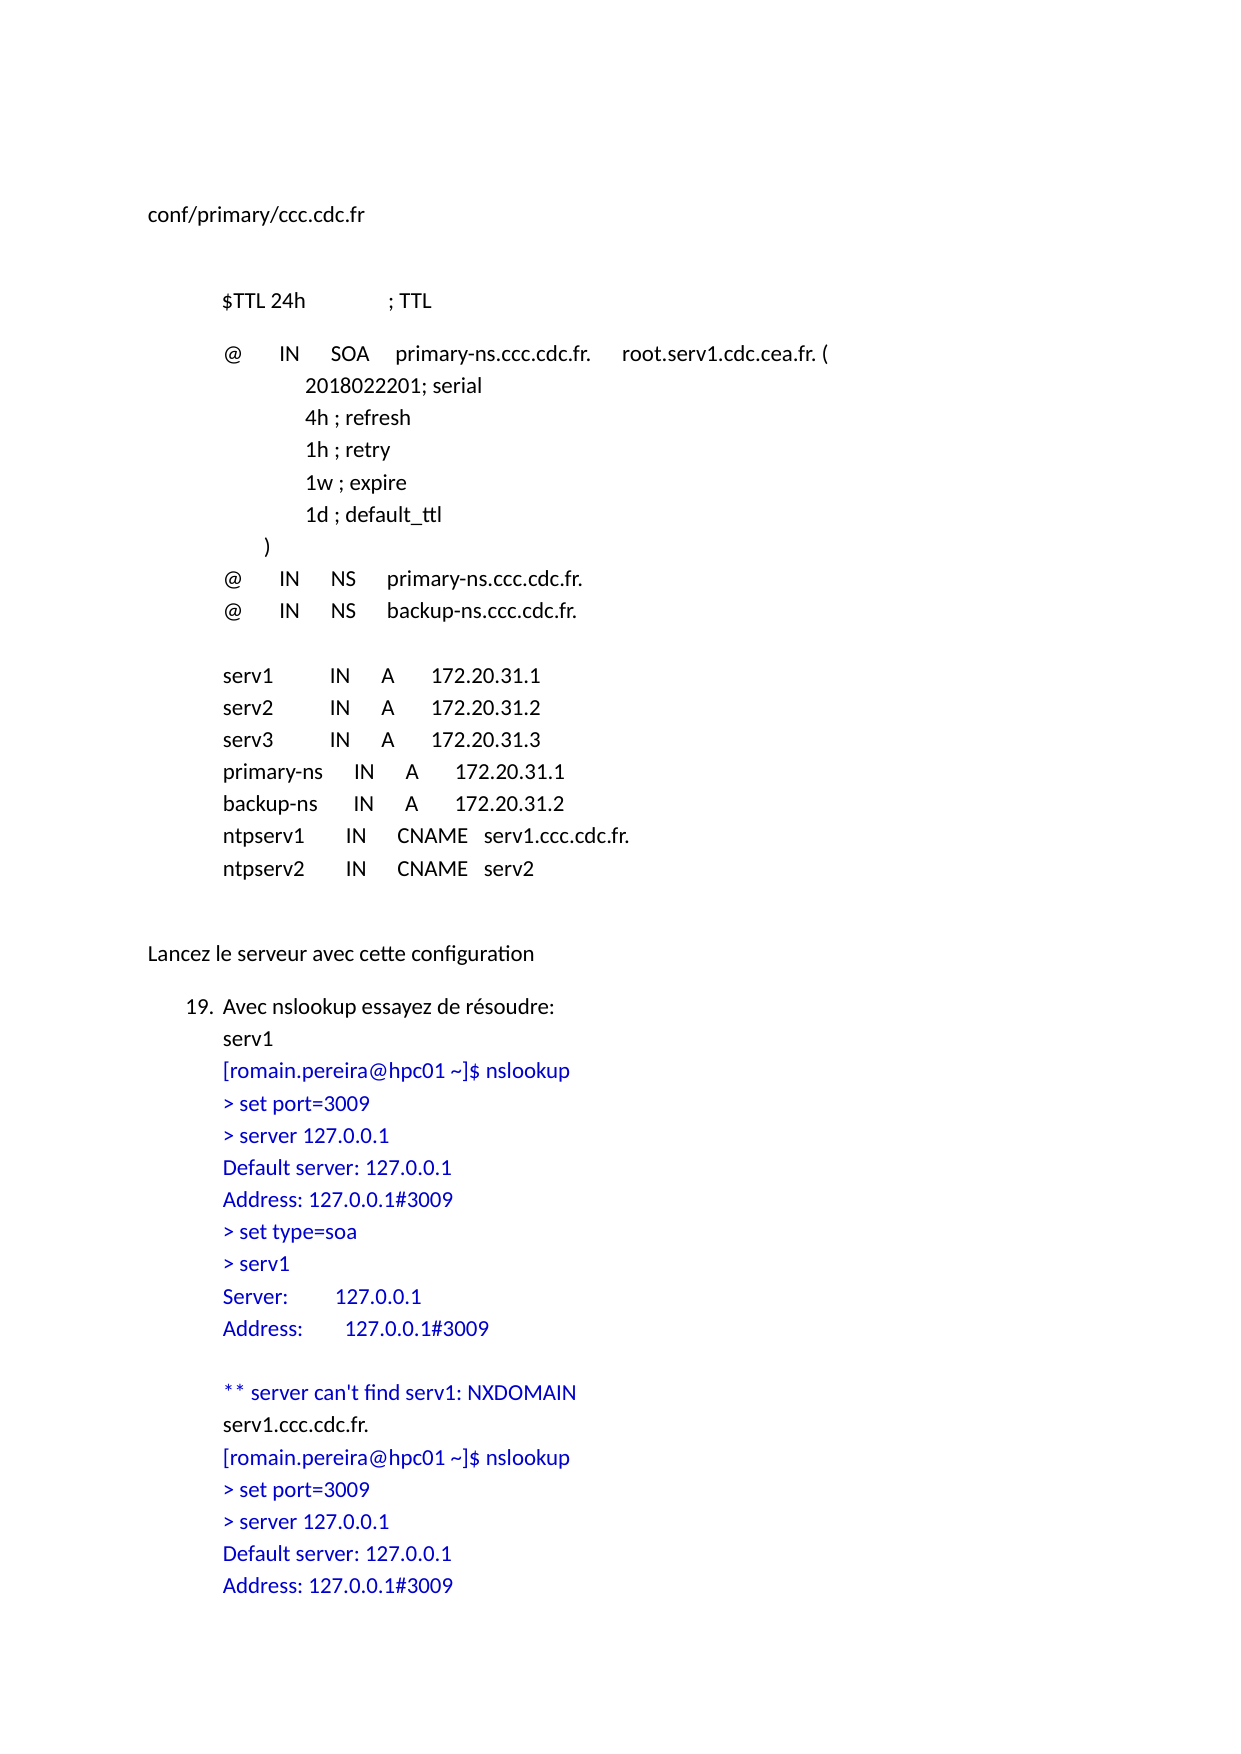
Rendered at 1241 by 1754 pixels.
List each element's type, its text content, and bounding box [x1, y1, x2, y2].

list Address: 127.0.0.1#3009 [185, 1314, 1093, 1342]
list > server 127.0.0.1 [185, 1507, 1093, 1535]
list [romain.pereira@hpc01 ~]$ nslookup [185, 1443, 1093, 1471]
list Address: 127.0.0.1#3009 [185, 1185, 1093, 1213]
list 1w ; expire [223, 468, 1093, 496]
list @ IN NS backup-ns.ccc.cdc.fr. [223, 596, 1093, 624]
list Default server: 127.0.0.1 [185, 1153, 1093, 1181]
list 4h ; refresh [223, 403, 1093, 431]
list > set port=3009 [185, 1475, 1093, 1503]
list Address: 127.0.0.1#3009 [185, 1571, 1093, 1599]
text conf/primary/ccc.cdc.fr [148, 201, 1093, 229]
list @ IN NS primary-ns.ccc.cdc.fr. [223, 564, 1093, 592]
list Avec nslookup essayez de résoudre: serv1 [185, 992, 1093, 1052]
list > set type=soa [185, 1217, 1093, 1245]
list > set port=3009 [185, 1089, 1093, 1117]
list [romain.pereira@hpc01 ~]$ nslookup [185, 1056, 1093, 1084]
list ntpserv2 IN CNAME serv2 [223, 854, 1093, 882]
text Lancez le serveur avec cette configuration [148, 939, 1093, 967]
list > server 127.0.0.1 [185, 1121, 1093, 1149]
list serv2 IN A 172.20.31.2 [223, 693, 1093, 721]
text $TTL 24h ; TTL [221, 254, 1093, 314]
list 1h ; retry [223, 435, 1093, 463]
list ** server can't find serv1: NXDOMAIN serv1.ccc.cdc.fr. [185, 1378, 1093, 1438]
list > serv1 [185, 1249, 1093, 1278]
list serv1 IN A 172.20.31.1 [223, 661, 1093, 689]
list backup-ns IN A 172.20.31.2 [223, 789, 1093, 817]
list @ IN SOA primary-ns.ccc.cdc.fr. root.serv1.cdc.cea.fr. ( [223, 339, 1093, 367]
list 1d ; default_ttl [223, 500, 1093, 528]
list 2018022201; serial [223, 371, 1093, 399]
list ) [223, 532, 1093, 560]
list Server: 127.0.0.1 [185, 1282, 1093, 1310]
list serv3 IN A 172.20.31.3 [223, 725, 1093, 753]
list ntpserv1 IN CNAME serv1.ccc.cdc.fr. [223, 822, 1093, 850]
list Default server: 127.0.0.1 [185, 1539, 1093, 1567]
list primary-ns IN A 172.20.31.1 [223, 757, 1093, 785]
